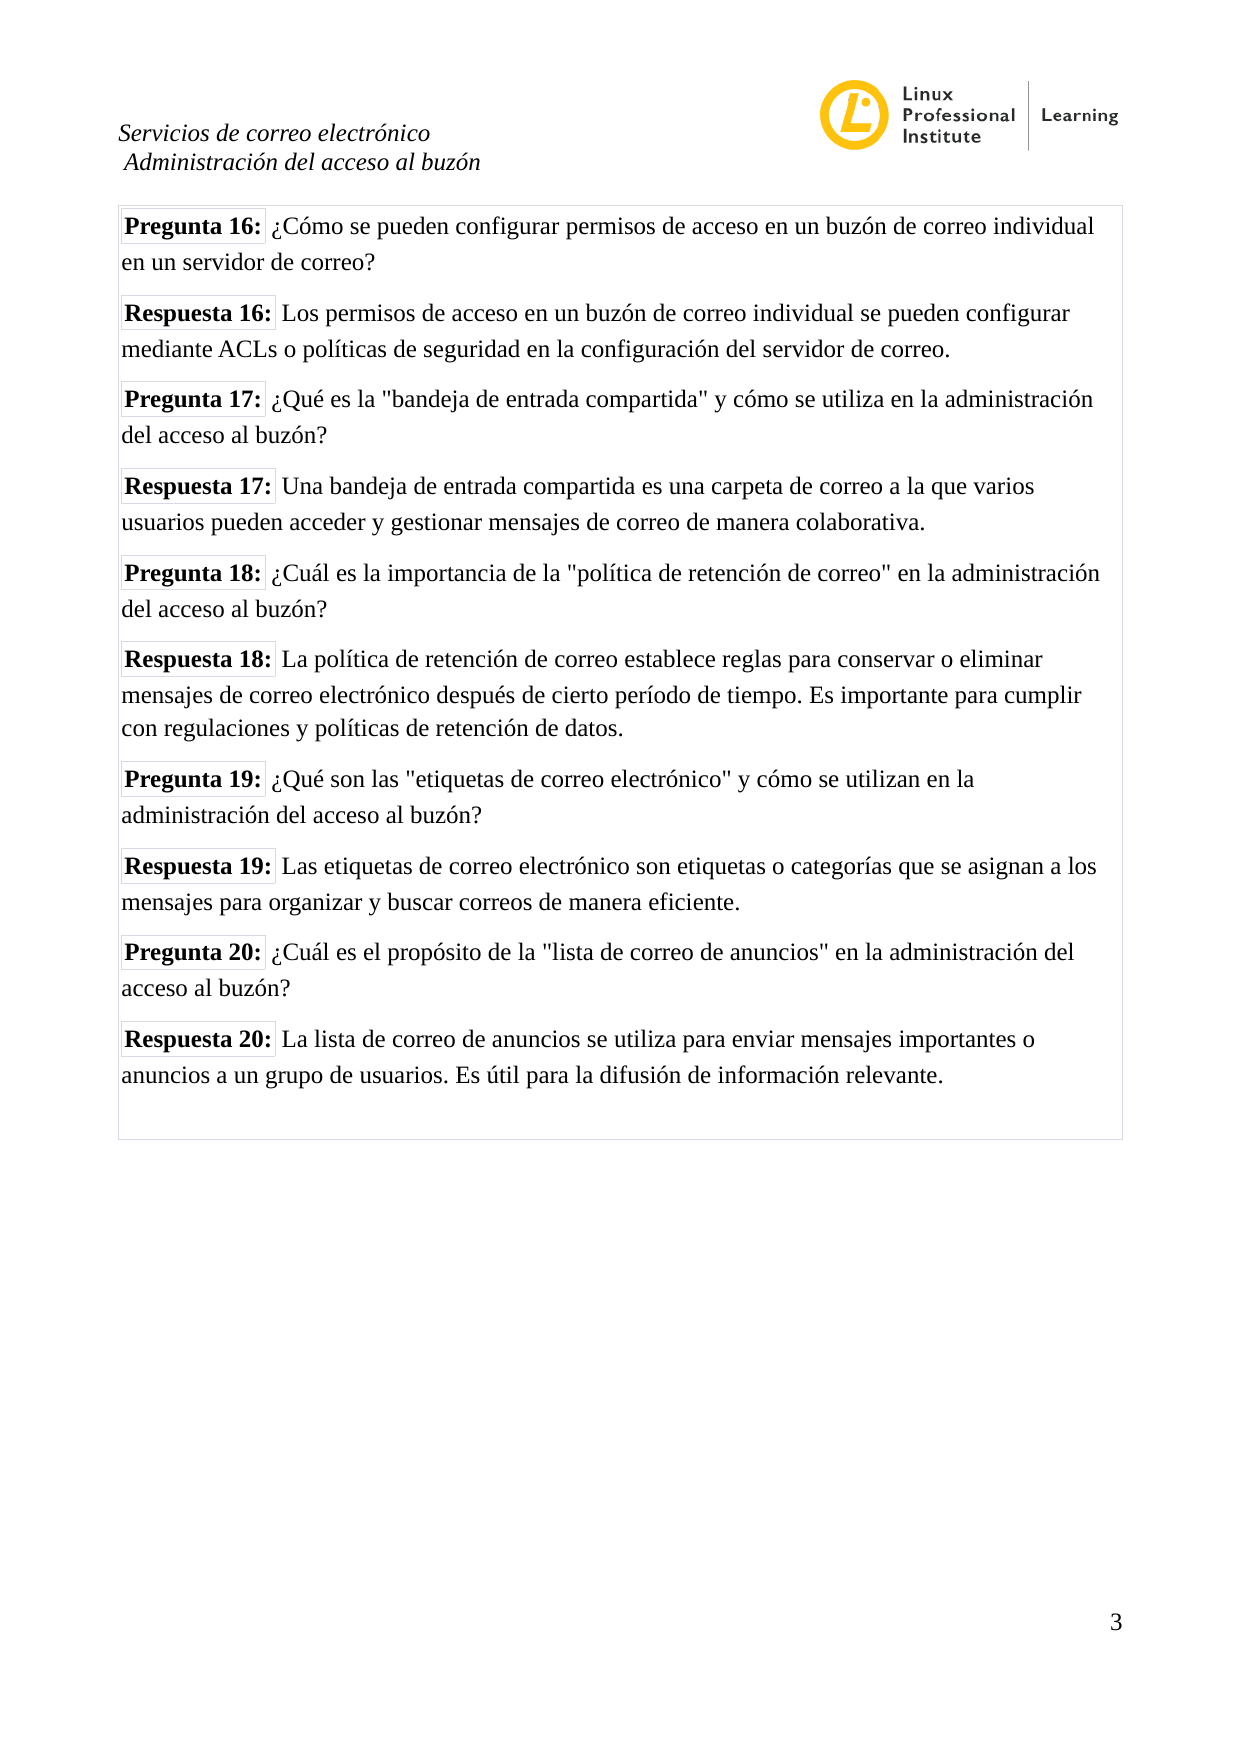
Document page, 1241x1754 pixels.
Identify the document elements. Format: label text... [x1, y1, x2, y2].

text Respuesta 17: Una bandeja de entrada compartida es una carpeta de correo a la que varios usuarios pueden acceder y gestionar mensajes de correo de manera colaborativa. [119, 465, 1122, 536]
text Pregunta 19: ¿Qué son las "etiquetas de correo electrónico" y cómo se utilizan en la administración del acceso al buzón? [119, 758, 1122, 829]
text Respuesta 20: La lista de correo de anuncios se utiliza para enviar mensajes importantes o anuncios a un grupo de usuarios. Es útil para la difusión de información relevante. [119, 1018, 1122, 1089]
text Respuesta 16: Los permisos de acceso en un buzón de correo individual se pueden configurar mediante ACLs o políticas de seguridad en la configuración del servidor de correo. [119, 292, 1122, 363]
text Respuesta 19: Las etiquetas de correo electrónico son etiquetas o categorías que se asignan a los mensajes para organizar y buscar correos de manera eficiente. [119, 845, 1122, 916]
text Respuesta 18: La política de retención de correo establece reglas para conservar o eliminar mensajes de correo electrónico después de cierto período de tiempo. Es importante para cumplir con regulaciones y políticas de retención de datos. [119, 638, 1122, 742]
picture [819, 79, 1119, 151]
text Pregunta 20: ¿Cuál es el propósito de la "lista de correo de anuncios" en la administración del acceso al buzón? [119, 931, 1122, 1002]
text Pregunta 17: ¿Qué es la "bandeja de entrada compartida" y cómo se utiliza en la administración del acceso al buzón? [119, 378, 1122, 449]
text Pregunta 16: ¿Cómo se pueden configurar permisos de acceso en un buzón de correo individual en un servidor de correo? [119, 206, 1122, 276]
text Pregunta 18: ¿Cuál es la importancia de la "política de retención de correo" en la administración del acceso al buzón? [119, 552, 1122, 623]
